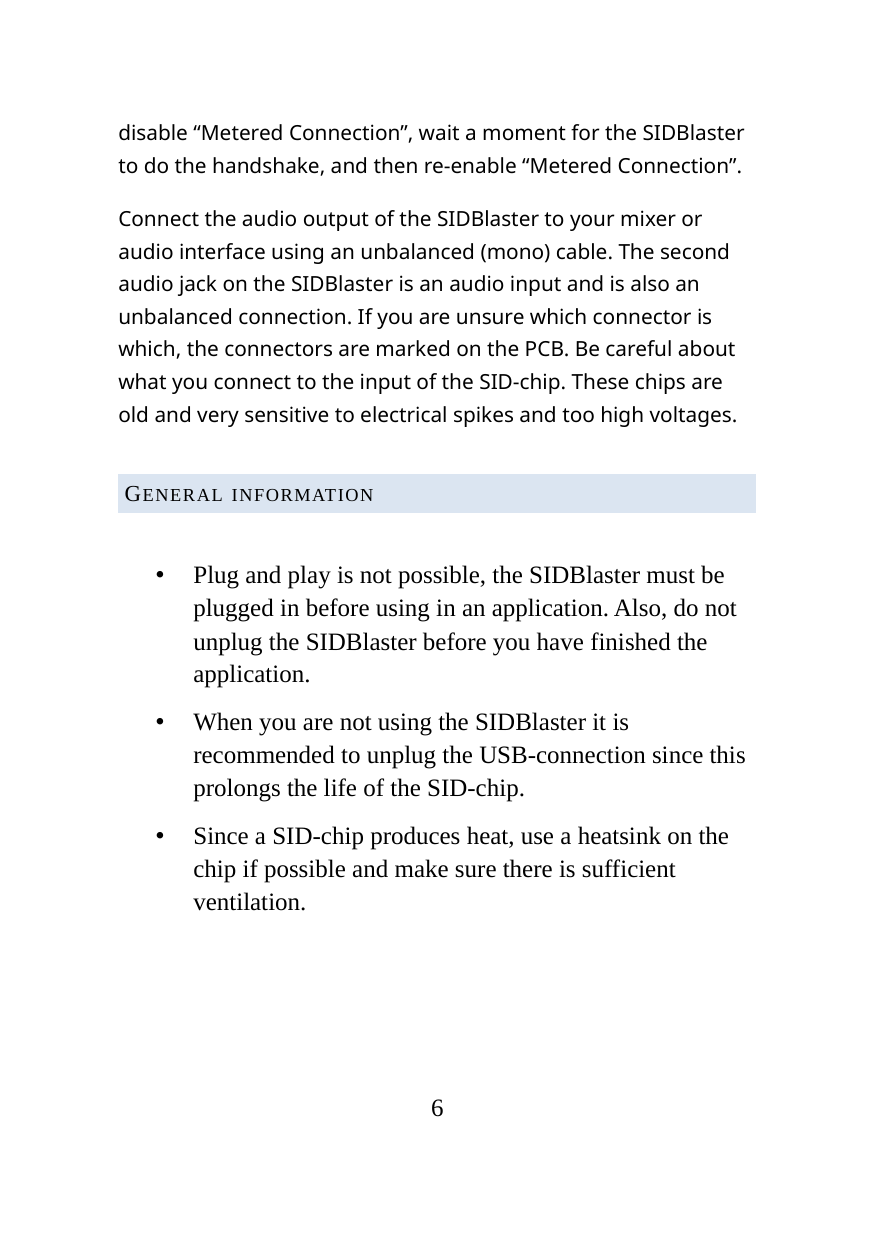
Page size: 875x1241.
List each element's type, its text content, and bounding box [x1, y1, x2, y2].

list Plug and play is not possible, the SIDBlaster must be plugged in before using in an application. Also, do not unplug the SIDBlaster before you have finished the application. [156, 561, 756, 688]
list Since a SID-chip produces heat, use a heatsink on the chip if possible and make sure there is sufficient ventilation. [156, 821, 756, 916]
subtitle General information [124, 480, 750, 507]
text Connect the audio output of the SIDBlaster to your mixer or audio interface using an unbalanced (mono) cable. The second audio jack on the SIDBlaster is an audio input and is also an unbalanced connection. If you are unsure which connector is which, the connectors are marked on the PCB. Be careful about what you connect to the input of the SID-chip. These chips are old and very sensitive to electrical spikes and too high voltages. [118, 204, 756, 428]
list When you are not using the SIDBlaster it is recommended to unplug the USB-connection since this prolongs the life of the SID-chip. [156, 707, 756, 802]
text disable “Metered Connection”, wait a moment for the SIDBlaster to do the handshake, and then re-enable “Metered Connection”. [118, 118, 756, 179]
